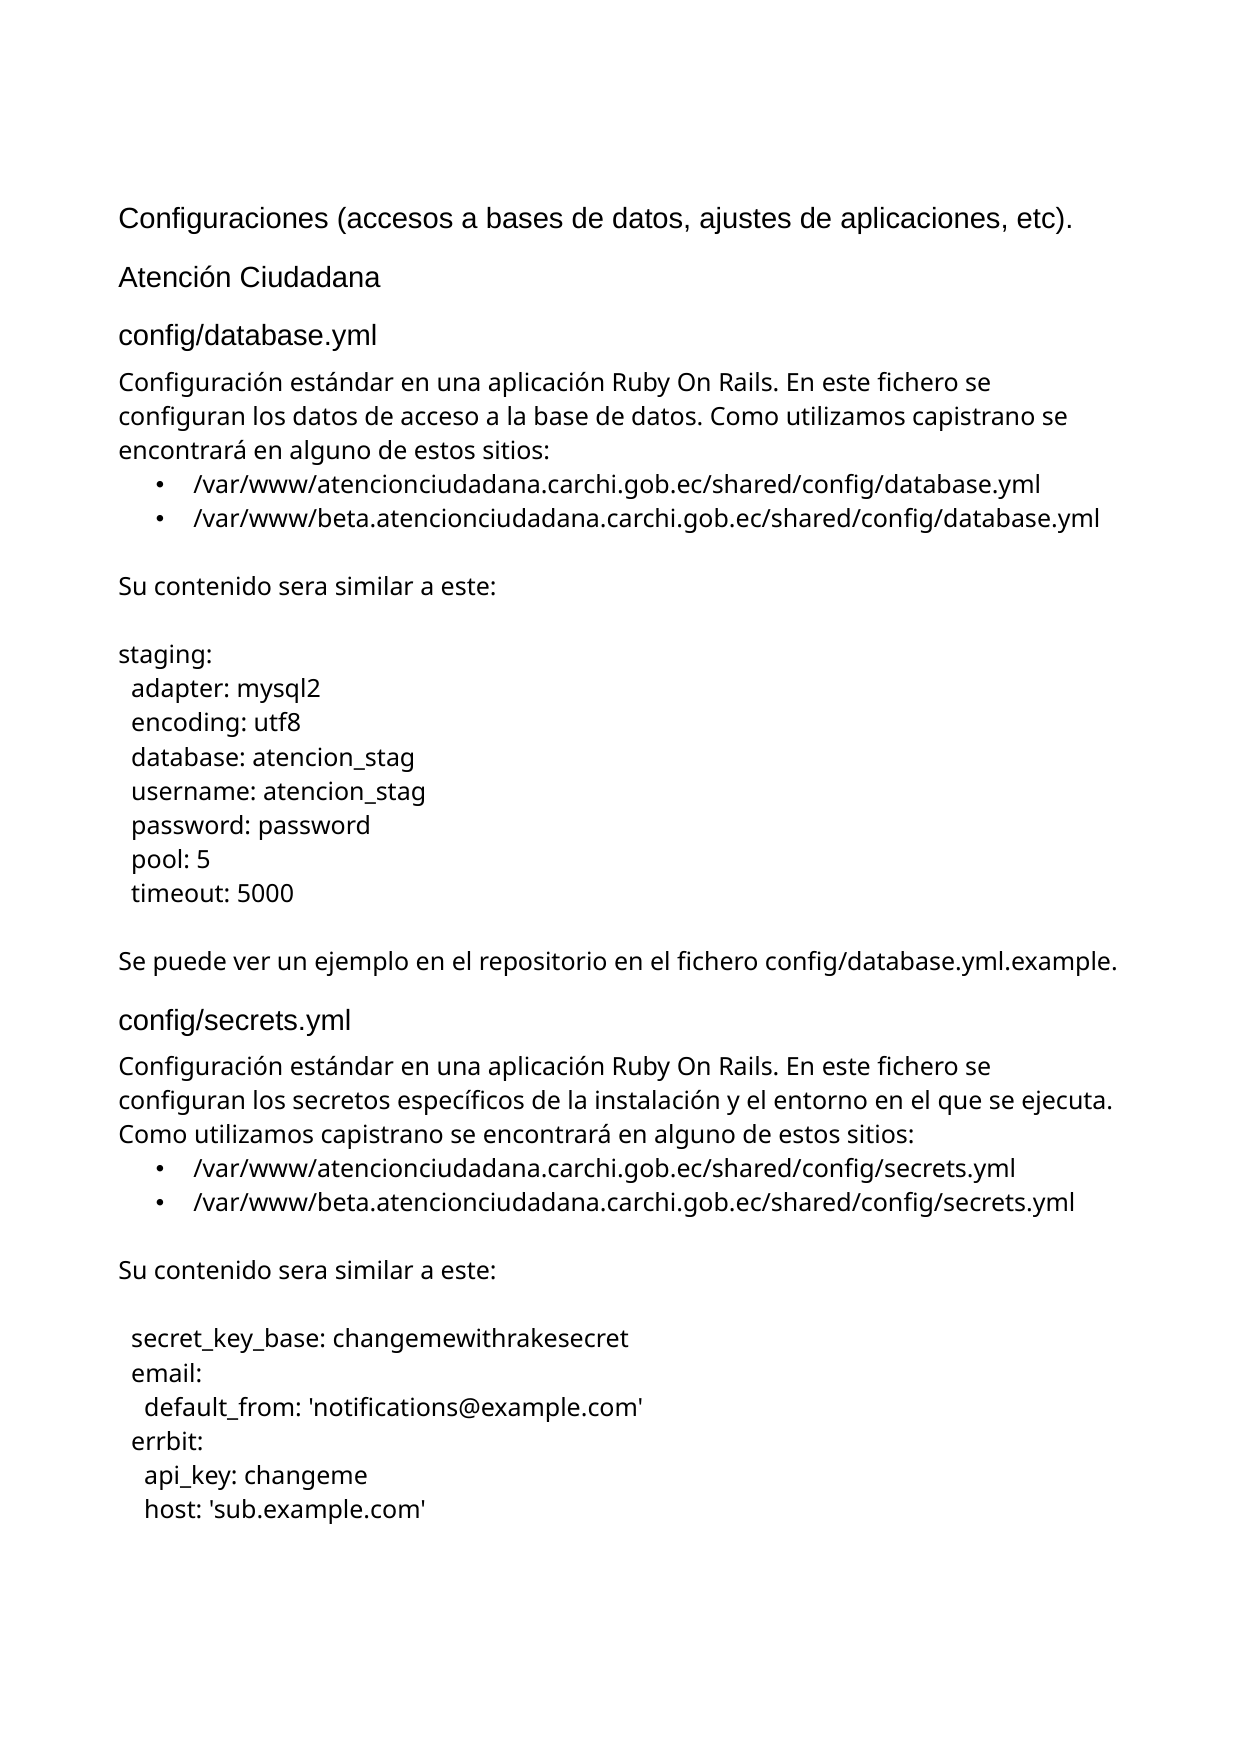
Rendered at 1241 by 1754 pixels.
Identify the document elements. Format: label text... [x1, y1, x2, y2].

text Configuración estándar en una aplicación Ruby On Rails. En este fichero se configuran los secretos específicos de la instalación y el entorno en el que se ejecuta. Como utilizamos capistrano se encontrará en alguno de estos sitios: [118, 1049, 1122, 1151]
text timeout: 5000 [118, 875, 1122, 909]
subtitle Configuraciones (accesos a bases de datos, ajustes de aplicaciones, etc). [118, 201, 1122, 235]
text adapter: mysql2 [118, 671, 1122, 705]
text encoding: utf8 [118, 705, 1122, 739]
text pool: 5 [118, 841, 1122, 875]
text api_key: changeme [118, 1457, 1122, 1491]
list /var/www/beta.atencionciudadana.carchi.gob.ec/shared/config/database.yml [156, 501, 1122, 535]
text username: atencion_stag [118, 773, 1122, 807]
text database: atencion_stag [118, 739, 1122, 773]
text secret_key_base: changemewithrakesecret [118, 1321, 1122, 1355]
subtitle Atención Ciudadana [118, 260, 1122, 293]
list /var/www/atencionciudadana.carchi.gob.ec/shared/config/secrets.yml [156, 1151, 1122, 1185]
list /var/www/atencionciudadana.carchi.gob.ec/shared/config/database.yml [156, 467, 1122, 501]
text host: 'sub.example.com' [118, 1491, 1122, 1526]
text Su contenido sera similar a este: [118, 569, 1122, 603]
subtitle config/secrets.yml [118, 1003, 1122, 1036]
list /var/www/beta.atencionciudadana.carchi.gob.ec/shared/config/secrets.yml [156, 1185, 1122, 1219]
text email: [118, 1355, 1122, 1389]
text errbit: [118, 1423, 1122, 1457]
text staging: [118, 637, 1122, 671]
text password: password [118, 807, 1122, 841]
text Su contenido sera similar a este: [118, 1253, 1122, 1287]
text Configuración estándar en una aplicación Ruby On Rails. En este fichero se configuran los datos de acceso a la base de datos. Como utilizamos capistrano se encontrará en alguno de estos sitios: [118, 364, 1122, 467]
subtitle config/database.yml [118, 318, 1122, 352]
text default_from: 'notifications@example.com' [118, 1389, 1122, 1423]
text Se puede ver un ejemplo en el repositorio en el fichero config/database.yml.example. [118, 943, 1122, 978]
